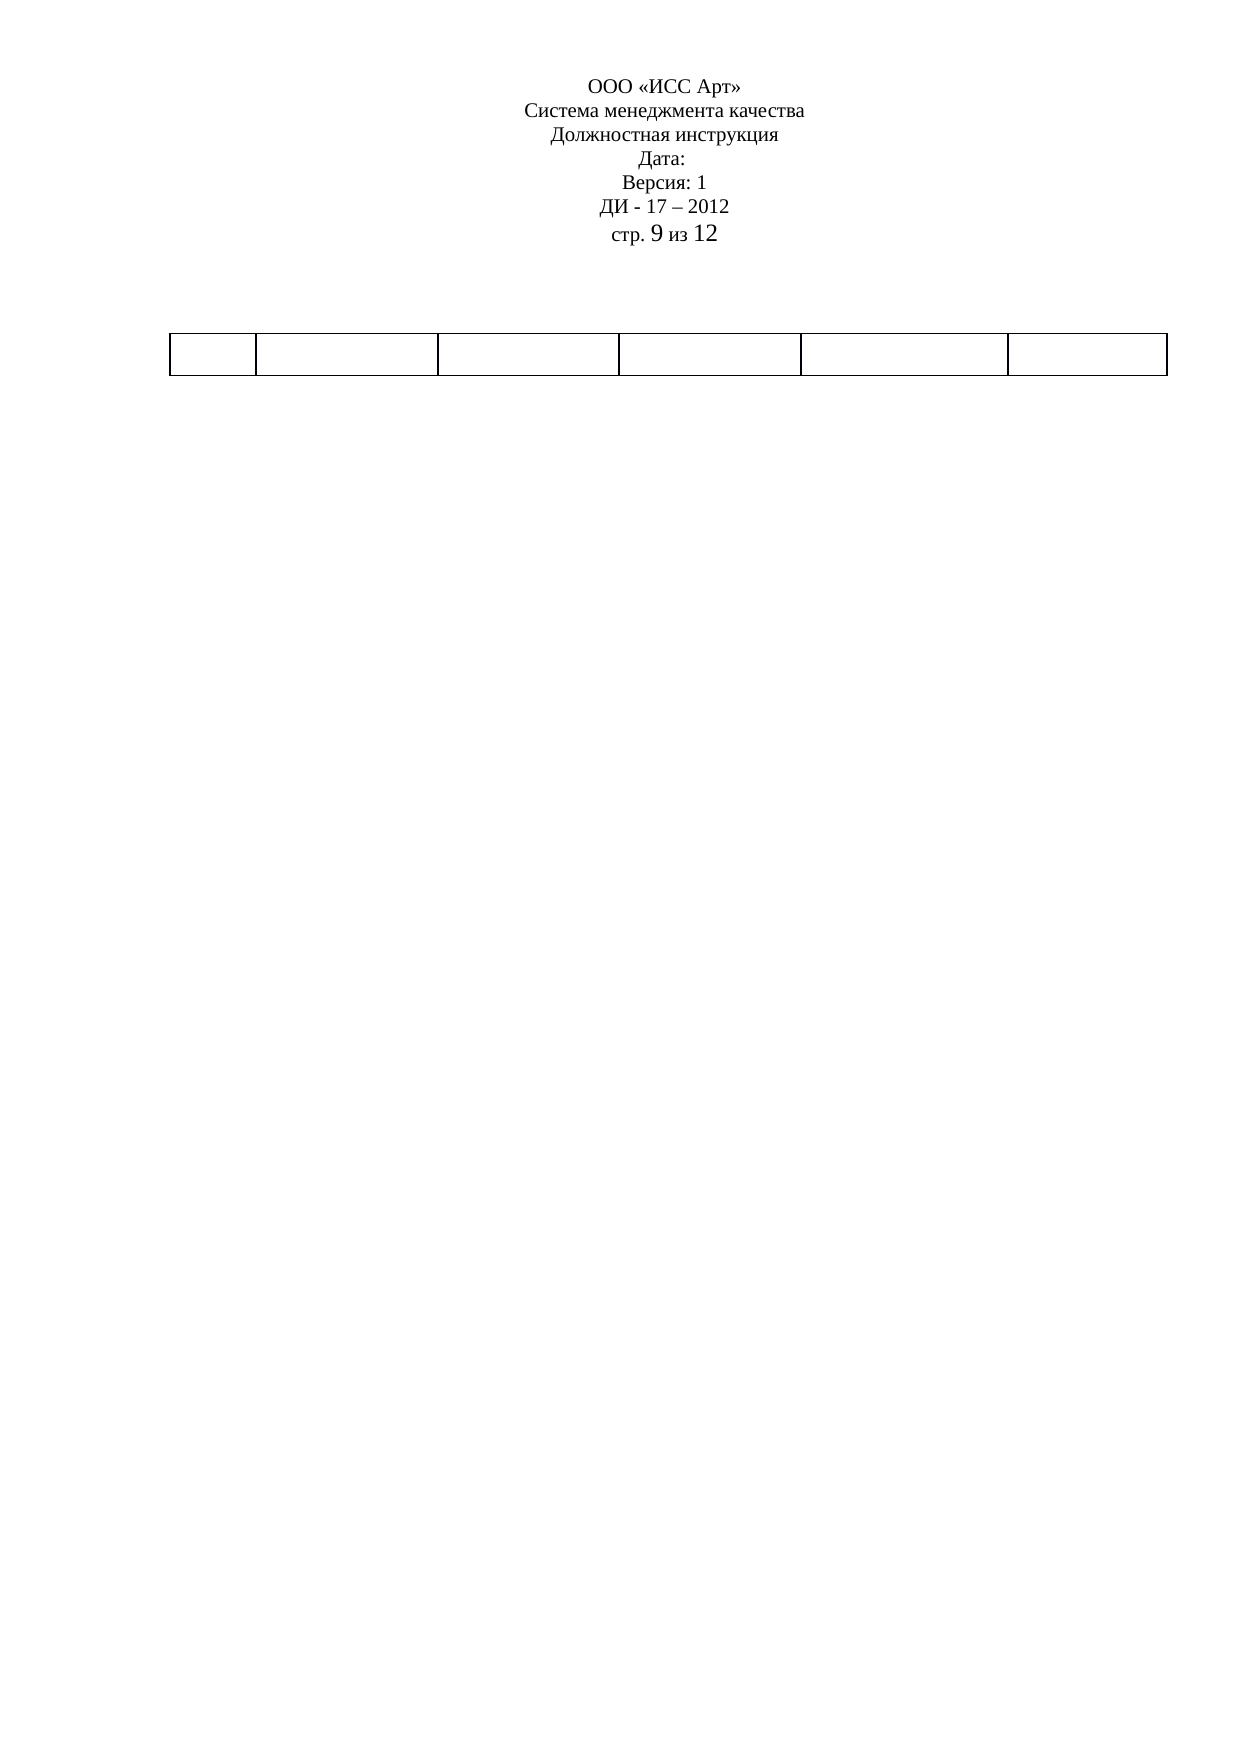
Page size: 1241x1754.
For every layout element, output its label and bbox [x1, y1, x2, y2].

table_cell [257, 334, 437, 374]
table_cell [439, 334, 618, 374]
table_cell [1009, 334, 1166, 374]
table_cell [620, 334, 800, 374]
table_cell [802, 334, 1007, 374]
table_cell [171, 334, 255, 374]
